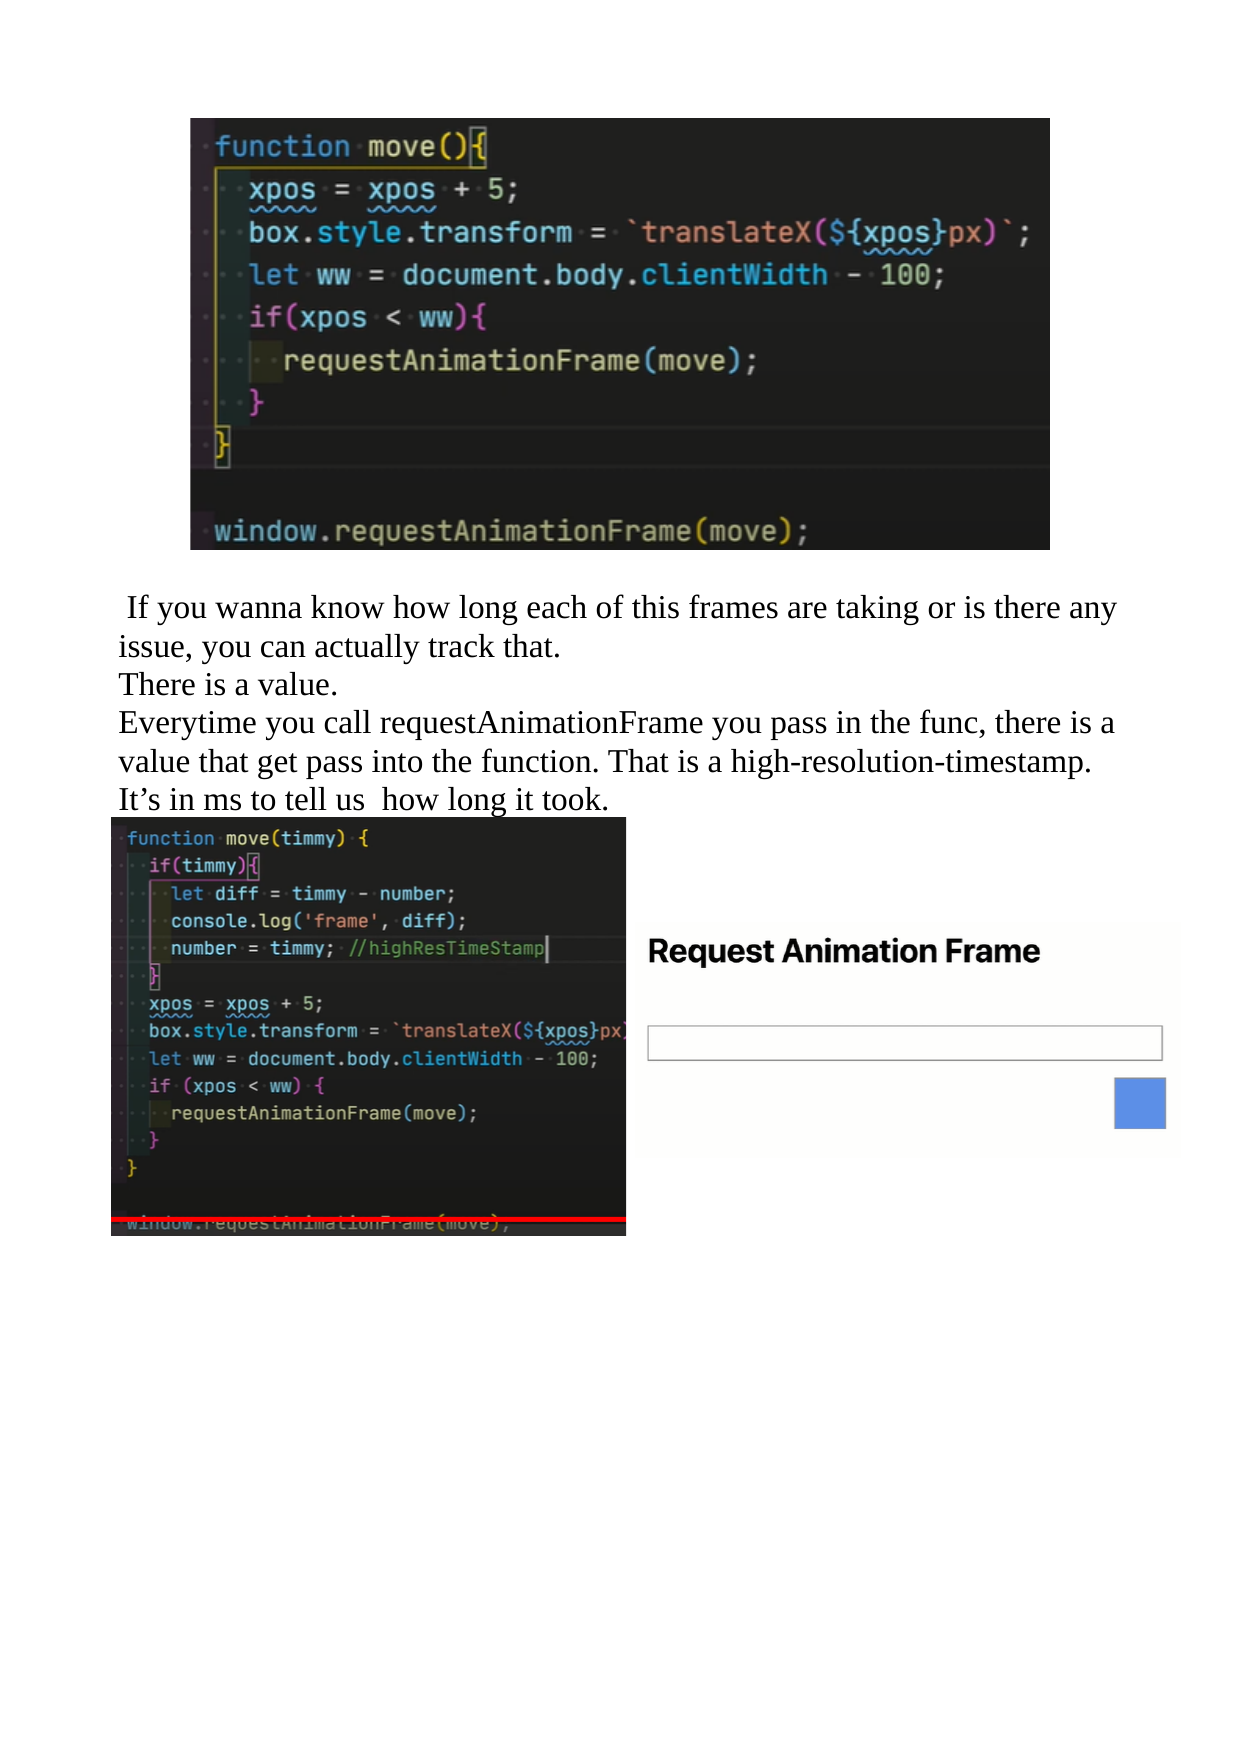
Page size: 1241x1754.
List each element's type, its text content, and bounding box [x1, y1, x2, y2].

text Everytime you call requestAnimationFrame you pass in the func, there is a value that get pass into the function. That is a high-resolution-timestamp. [118, 703, 1122, 779]
text It’s in ms to tell us how long it took. [118, 779, 1122, 818]
text If you wanna know how long each of this frames are taking or is there any issue, you can actually track that. [118, 588, 1122, 664]
picture [111, 817, 627, 1236]
picture [635, 922, 1182, 1158]
picture [190, 118, 1050, 550]
text There is a value. [118, 664, 1122, 703]
